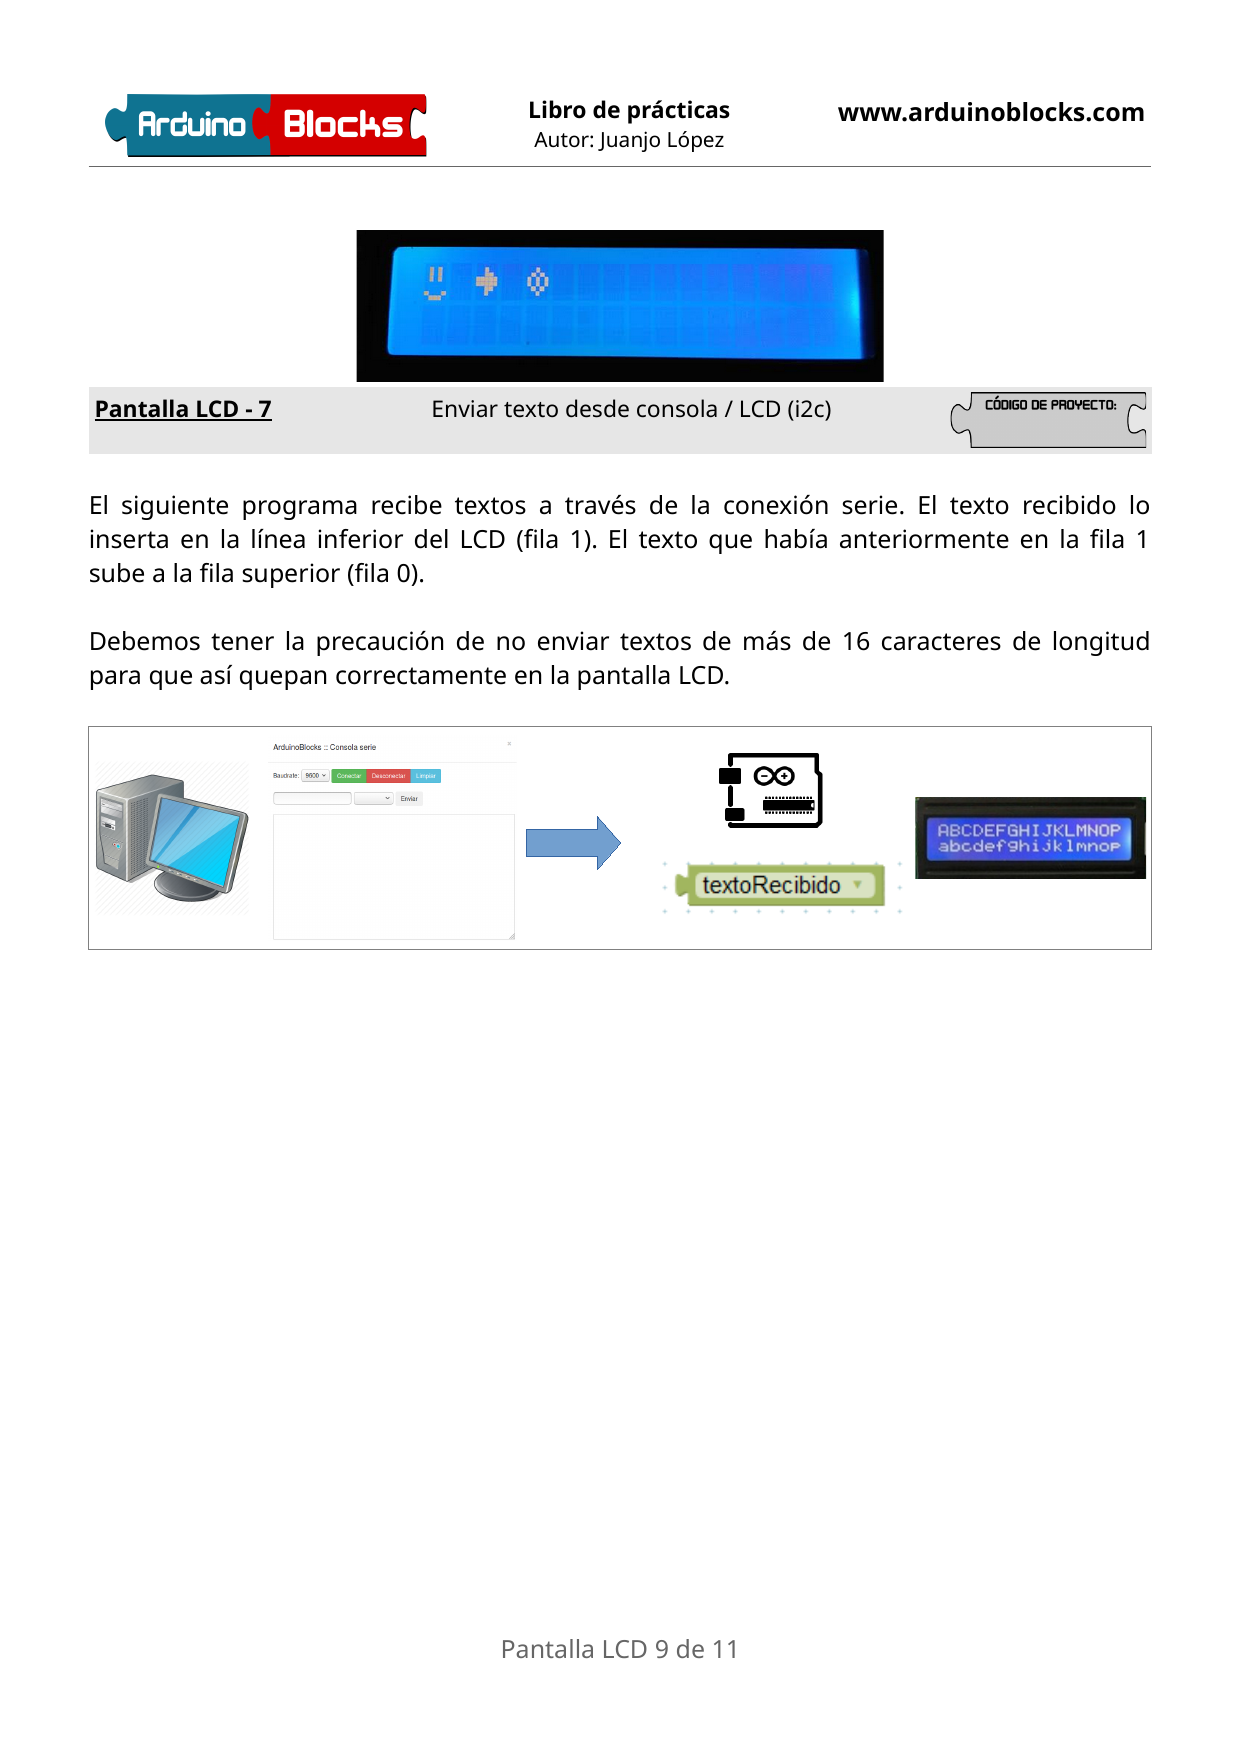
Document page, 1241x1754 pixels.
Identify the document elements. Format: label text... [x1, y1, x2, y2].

text El siguiente programa recibe textos a través de la conexión serie. El texto recibido lo inserta en la línea inferior del LCD (fila 1). El texto que había anteriormente en la fila 1 sube a la fila superior (fila 0). [88, 488, 1152, 590]
table_header [260, 727, 631, 949]
table_header Enviar texto desde consola / LCD (i2c) [318, 387, 945, 454]
picture [655, 732, 904, 922]
table_header [89, 727, 259, 949]
table_cell [89, 224, 1152, 387]
table_header [945, 387, 1152, 454]
text Debemos tener la precaución de no enviar textos de más de 16 caracteres de longitud para que así quepan correctamente en la pantalla LCD. [88, 624, 1152, 692]
table_header [909, 727, 1151, 949]
picture [950, 392, 1147, 448]
picture [356, 230, 884, 382]
table_header [631, 727, 909, 949]
picture [268, 735, 517, 941]
picture [94, 760, 250, 916]
table_header Pantalla LCD - 7 [89, 387, 318, 454]
picture [105, 94, 427, 157]
picture [915, 797, 1147, 879]
